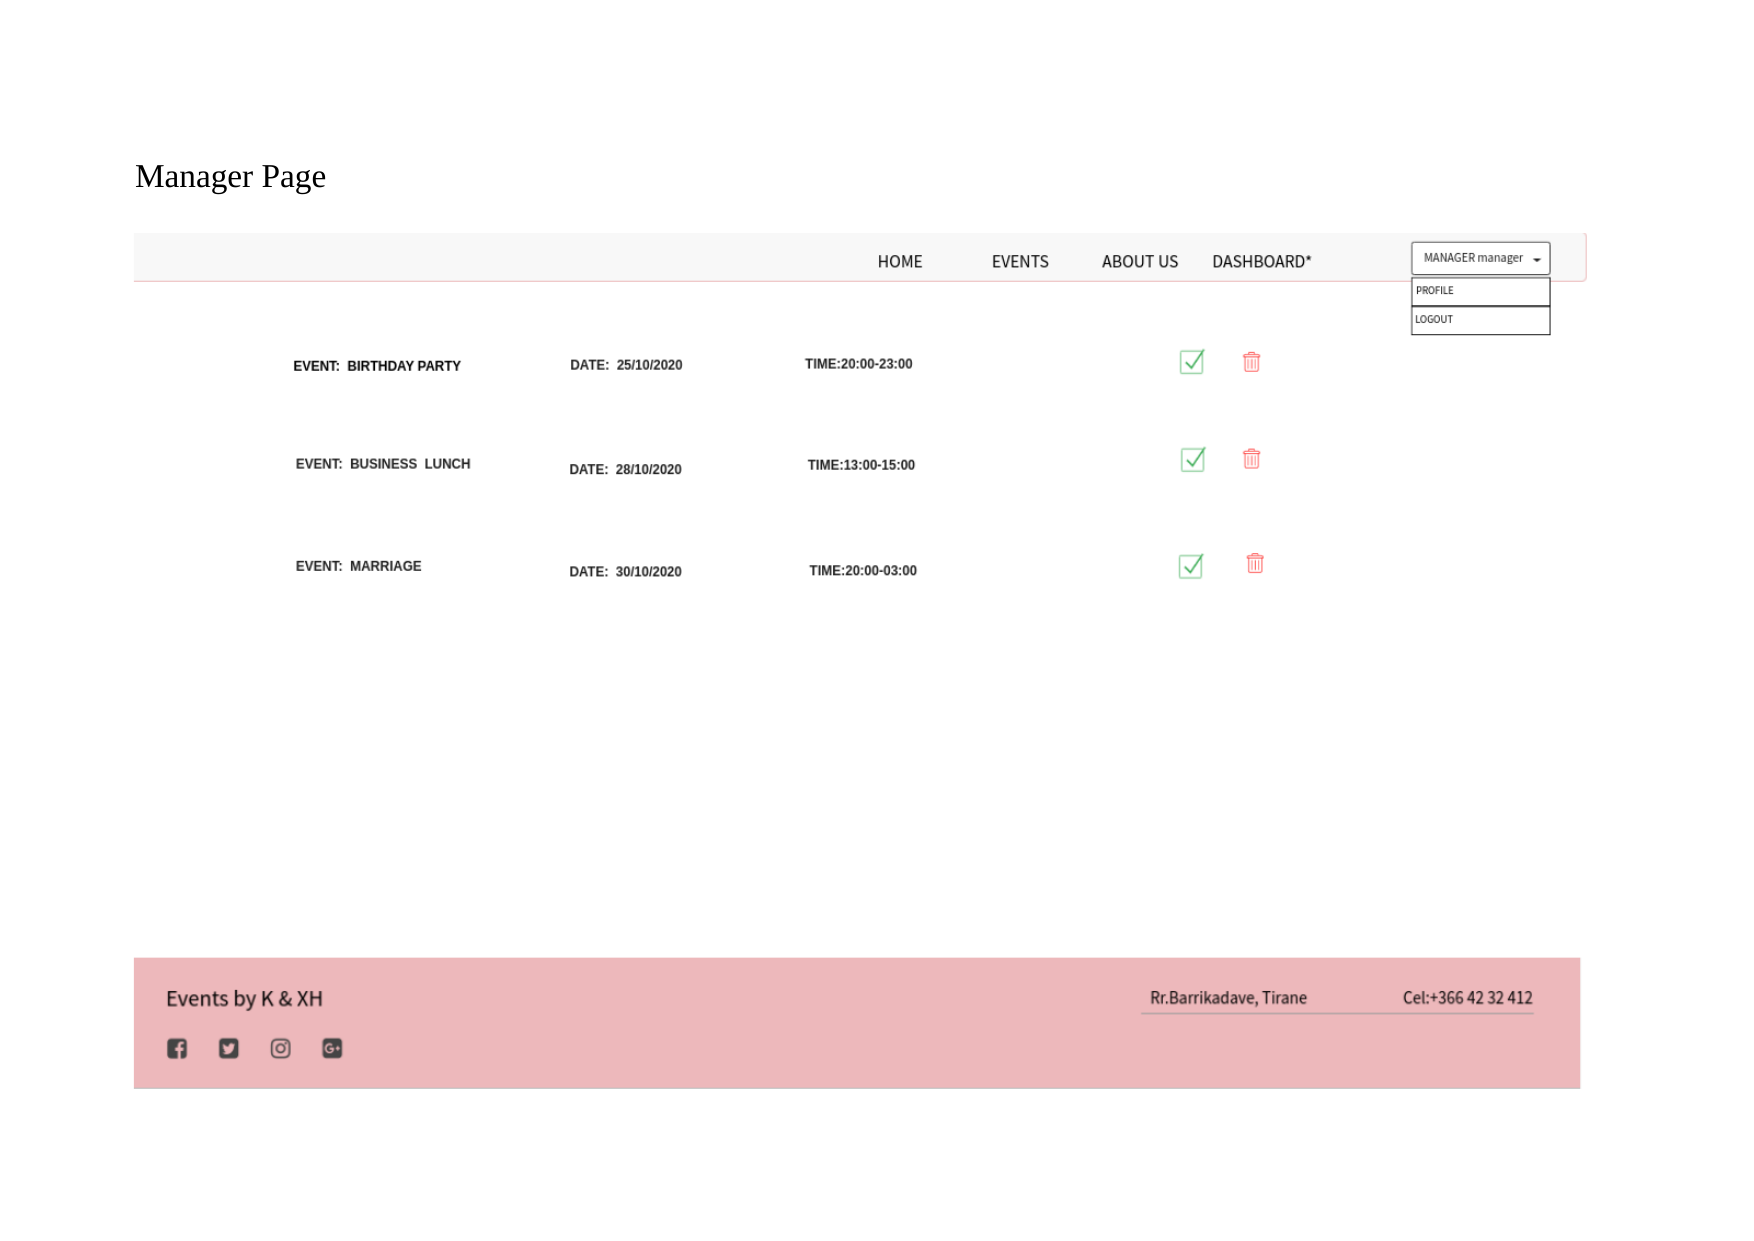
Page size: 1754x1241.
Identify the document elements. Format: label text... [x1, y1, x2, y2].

text Manager Page [118, 156, 1636, 195]
picture [133, 233, 1588, 1090]
